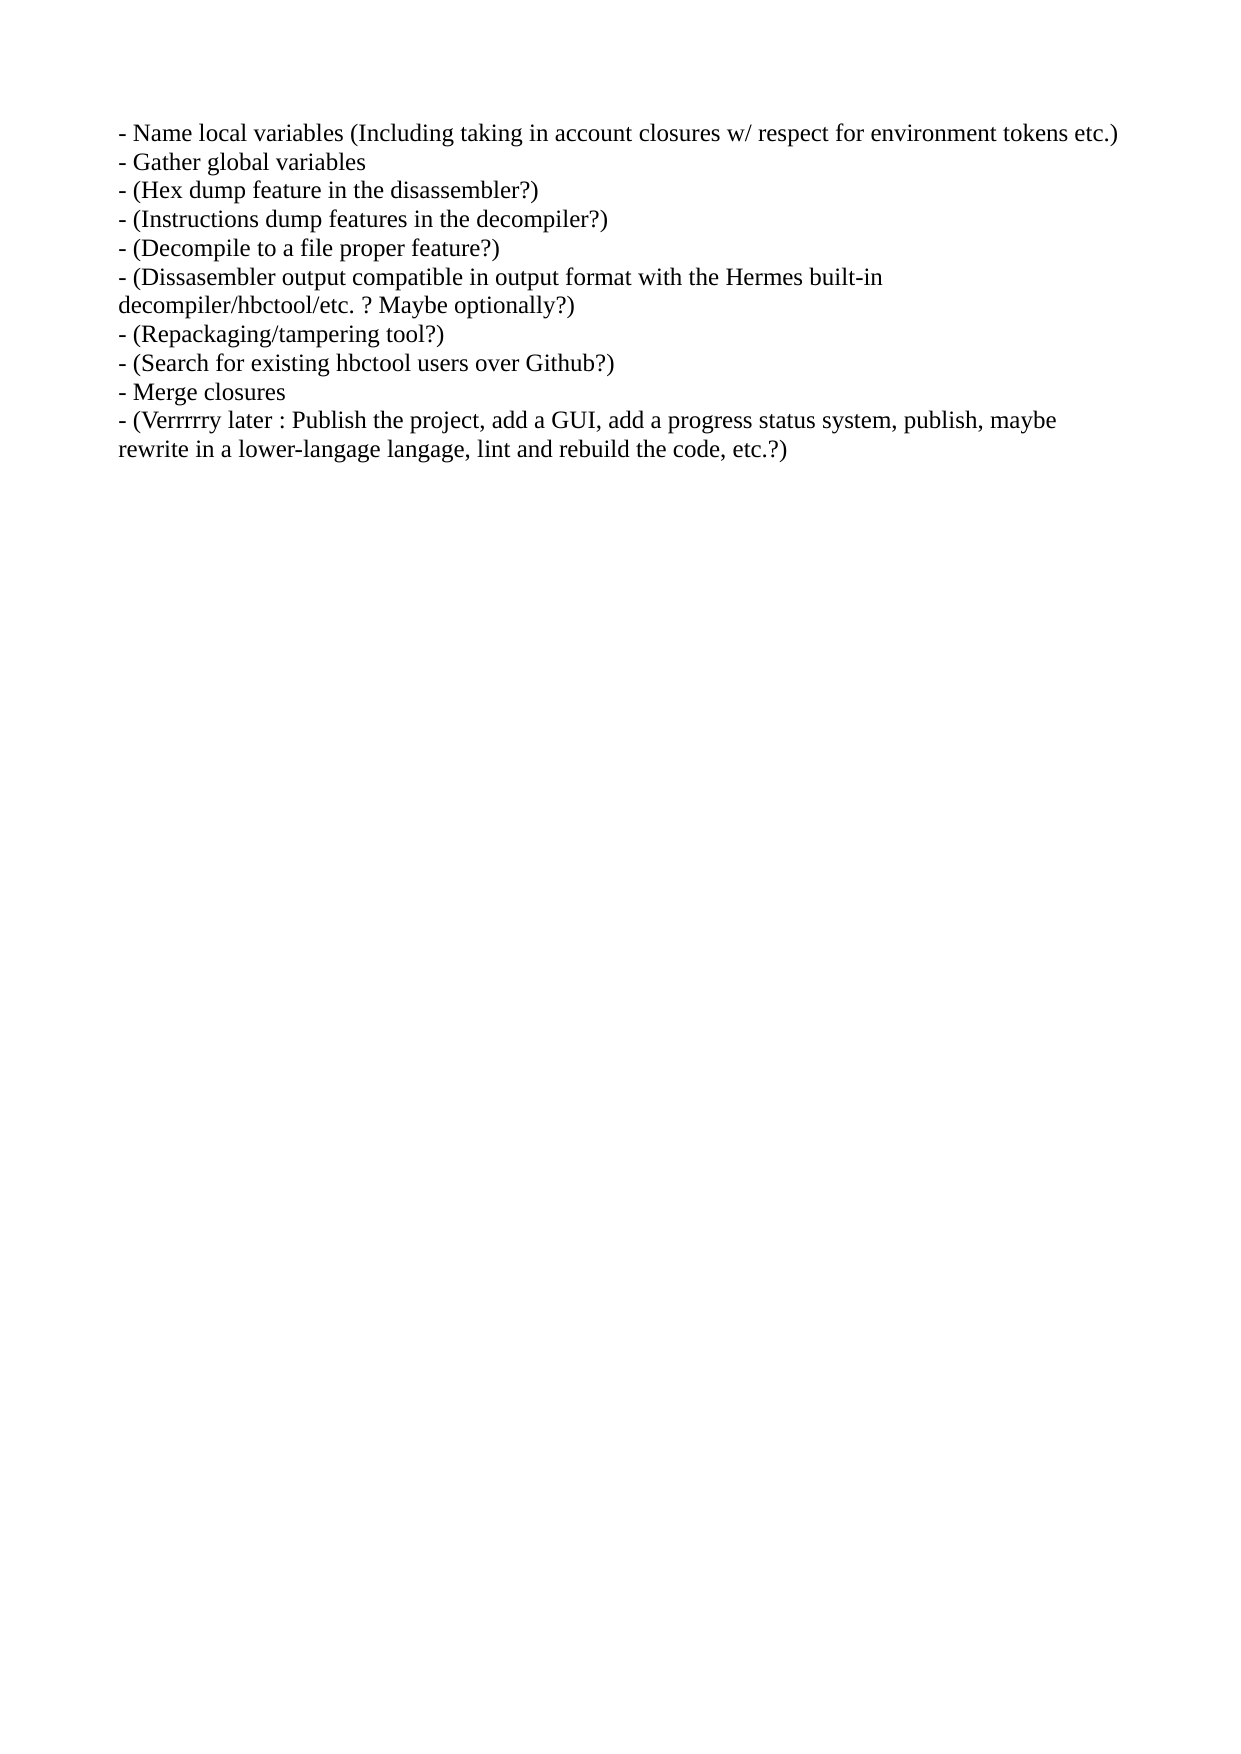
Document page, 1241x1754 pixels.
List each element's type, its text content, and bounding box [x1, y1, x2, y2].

text - Gather global variables [118, 147, 1122, 176]
text - (Dissasembler output compatible in output format with the Hermes built-in decompiler/hbctool/etc. ? Maybe optionally?) [118, 262, 1122, 319]
text - Name local variables (Including taking in account closures w/ respect for environment tokens etc.) [118, 118, 1122, 147]
text - (Instructions dump features in the decompiler?) [118, 204, 1122, 233]
text - (Repackaging/tampering tool?) [118, 319, 1122, 348]
text - (Hex dump feature in the disassembler?) [118, 176, 1122, 204]
text - (Verrrrry later : Publish the project, add a GUI, add a progress status system, publish, maybe rewrite in a lower-langage langage, lint and rebuild the code, etc.?) [118, 406, 1122, 463]
text - (Decompile to a file proper feature?) [118, 233, 1122, 262]
text - Merge closures [118, 377, 1122, 406]
text - (Search for existing hbctool users over Github?) [118, 348, 1122, 377]
